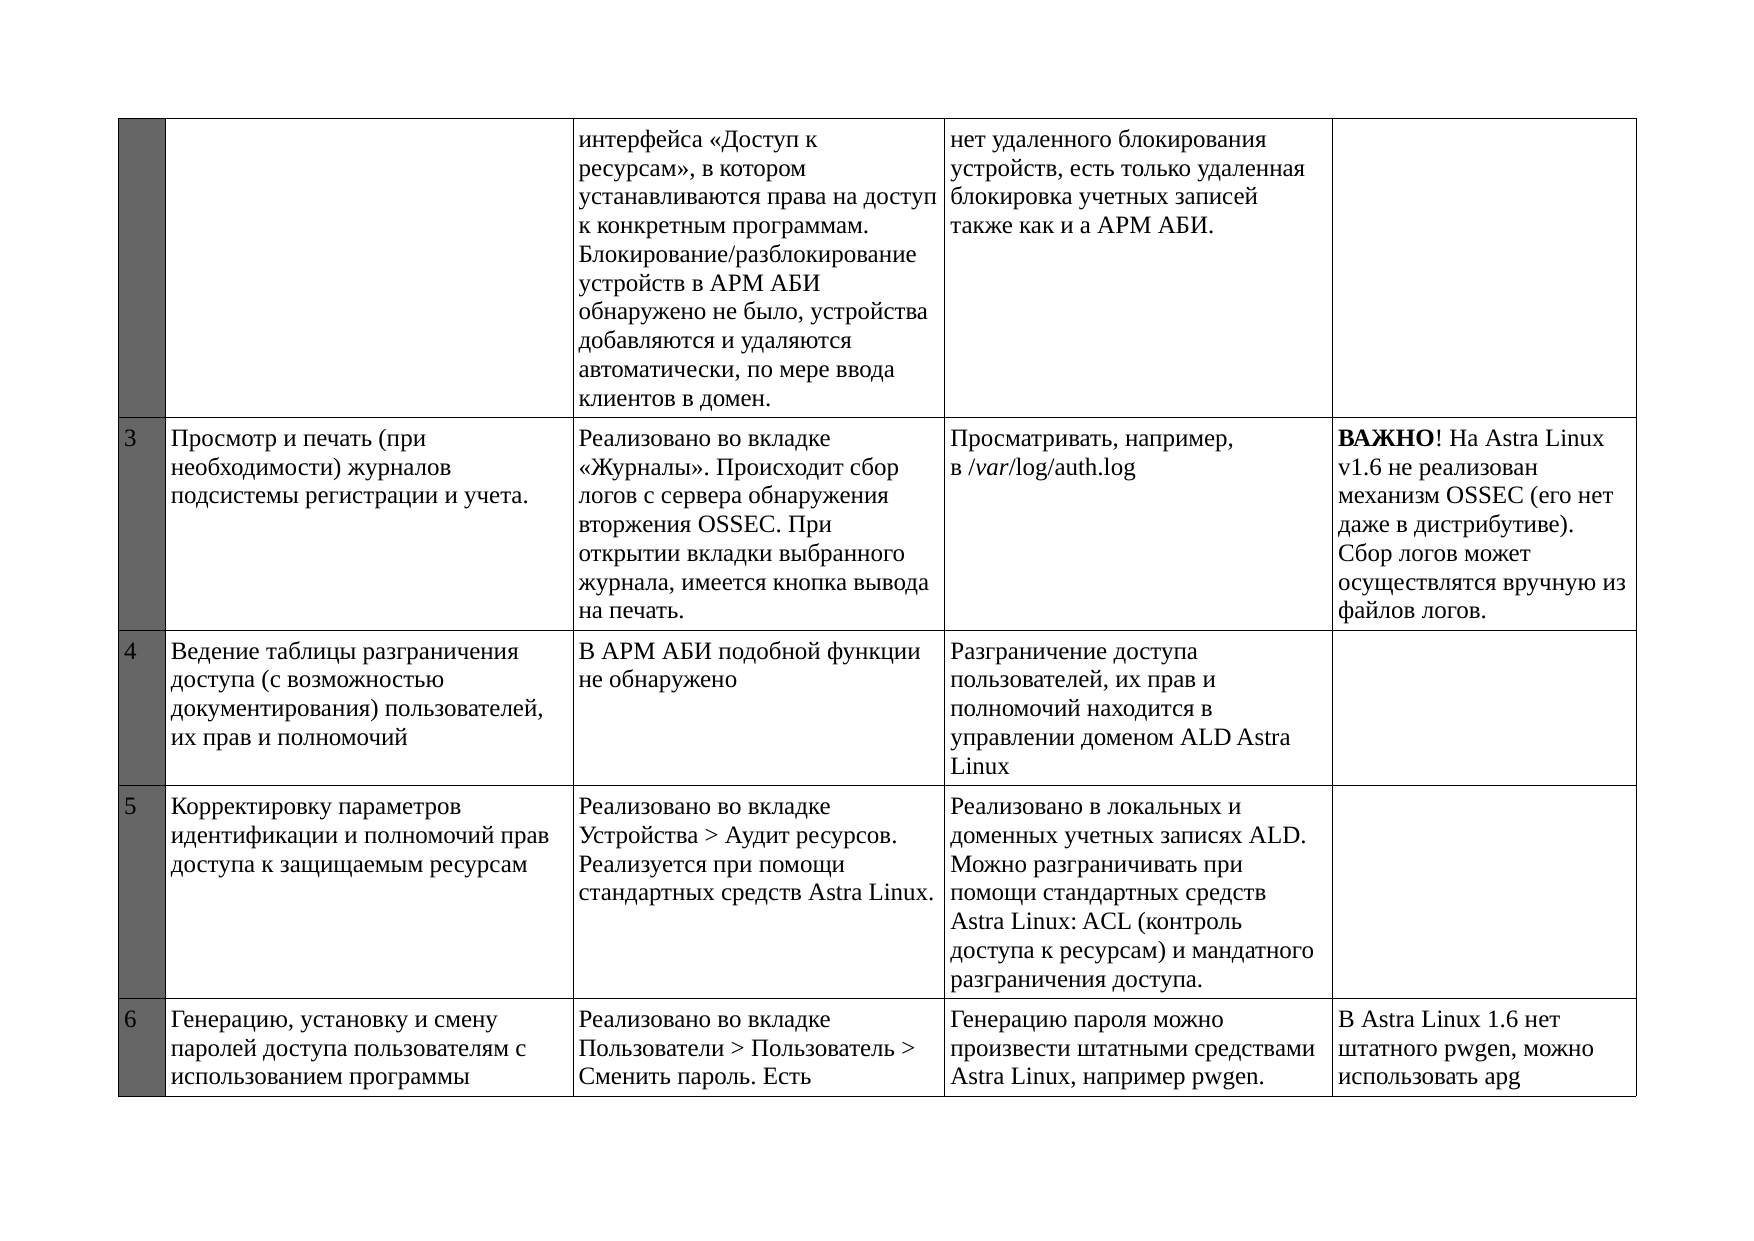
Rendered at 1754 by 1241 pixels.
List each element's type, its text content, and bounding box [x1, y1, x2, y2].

table_cell [1333, 119, 1636, 417]
table_cell 6 [119, 999, 165, 1096]
table_cell [166, 119, 573, 417]
table_cell Реализовано во вкладке Устройства > Аудит ресурсов. Реализуется при помощи стандартных средств Astra Linux. [574, 786, 944, 998]
table_cell Реализовано во вкладке «Журналы». Происходит сбор логов с сервера обнаружения вторжения OSSEC. При открытии вкладки выбранного журнала, имеется кнопка вывода на печать. [574, 418, 944, 630]
table_cell 5 [119, 786, 165, 998]
table_cell 4 [119, 631, 165, 785]
table_cell Разграничение доступа пользователей, их прав и полномочий находится в управлении доменом ALD Astra Linux [945, 631, 1332, 785]
table_cell [1333, 786, 1636, 998]
table_cell Генерацию пароля можно произвести штатными средствами Astra Linux, например pwgen. [945, 999, 1332, 1096]
table_cell Корректировку параметров идентификации и полномочий прав доступа к защищаемым ресурсам [166, 786, 573, 998]
table_cell Реализовано в локальных и доменных учетных записях ALD. Можно разграничивать при помощи стандартных средств Astra Linux: ACL (контроль доступа к ресурсам) и мандатного разграничения доступа. [945, 786, 1332, 998]
table_cell Реализовано во вкладке Пользователи > Пользователь > Сменить пароль. Есть [574, 999, 944, 1096]
table_cell Генерацию, установку и смену паролей доступа пользователям с использованием программы [166, 999, 573, 1096]
table_cell В АРМ АБИ подобной функции не обнаружено [574, 631, 944, 785]
table_cell Просматривать, например, в /var/log/auth.log [945, 418, 1332, 630]
table_cell нет удаленного блокирования устройств, есть только удаленная блокировка учетных записей также как и а АРМ АБИ. [945, 119, 1332, 417]
table_cell В Astra Linux 1.6 нет штатного pwgen, можно использовать apg [1333, 999, 1636, 1096]
table_cell Просмотр и печать (при необходимости) журналов подсистемы регистрации и учета. [166, 418, 573, 630]
table_cell Ведение таблицы разграничения доступа (с возможностью документирования) пользователей, их прав и полномочий [166, 631, 573, 785]
table_cell интерфейса «Доступ к ресурсам», в котором устанавливаются права на доступ к конкретным программам. Блокирование/разблокирование устройств в АРМ АБИ обнаружено не было, устройства добавляются и удаляются автоматически, по мере ввода клиентов в домен. [574, 119, 944, 417]
table_cell [1333, 631, 1636, 785]
table_cell ВАЖНО! На Astra Linux v1.6 не реализован механизм OSSEC (его нет даже в дистрибутиве). Сбор логов может осуществлятся вручную из файлов логов. [1333, 418, 1636, 630]
table_cell [119, 119, 165, 417]
table_cell 3 [119, 418, 165, 630]
